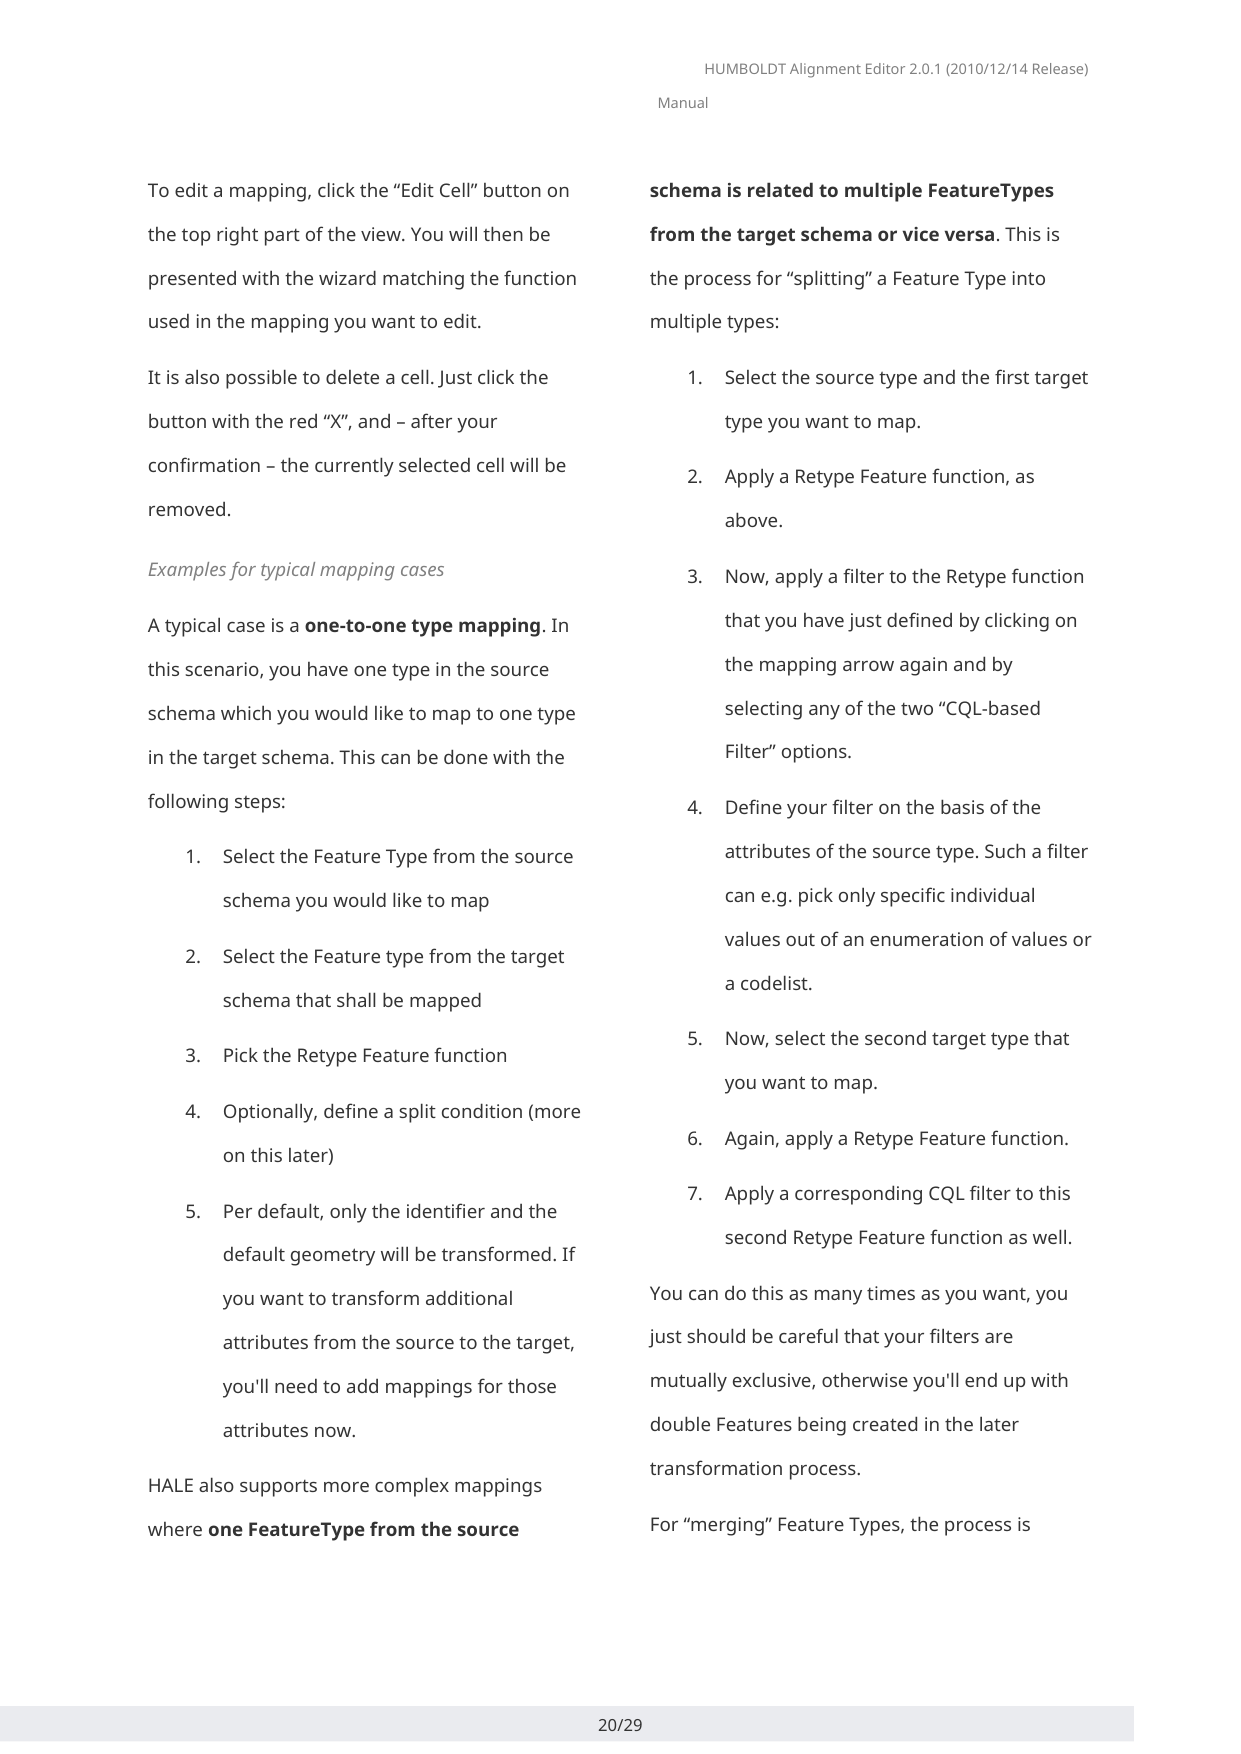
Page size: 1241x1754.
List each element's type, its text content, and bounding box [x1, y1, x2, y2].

text You can do this as many times as you want, you just should be careful that your filters are mutually exclusive, otherwise you'll end up with double Features being created in the later transformation process. [649, 1280, 1092, 1481]
list Define your filter on the basis of the attributes of the source type. Such a filter can e.g. pick only specific individual values out of an enumeration of values or a codelist. [687, 794, 1092, 995]
list Optionally, define a split condition (more on this later) [185, 1098, 591, 1168]
text A typical case is a one-to-one type mapping. In this scenario, you have one type in the source schema which you would like to map to one type in the target schema. This can be done with the following steps: [148, 613, 591, 814]
list Per default, only the identifier and the default geometry will be transformed. If you want to transform additional attributes from the source to the target, you'll need to add mappings for those attributes now. [185, 1198, 591, 1443]
list Again, apply a Retype Feature function. [687, 1125, 1092, 1150]
text HALE also supports more complex mappings where one FeatureType from the source [148, 1473, 591, 1542]
list Now, apply a filter to the Retype function that you have just defined by clicking on the mapping arrow again and by selecting any of the two “CQL-based Filter” options. [687, 563, 1092, 764]
list Select the Feature Type from the source schema you would like to map [185, 844, 591, 913]
list Apply a corresponding CQL filter to this second Retype Feature function as well. [687, 1181, 1092, 1250]
text It is also possible to delete a cell. Just click the button with the red “X”, and – after your confirmation – the currently selected cell will be removed. [148, 364, 591, 521]
list Now, select the second target type that you want to map. [687, 1025, 1092, 1095]
text To edit a mapping, click the “Edit Cell” button on the top right part of the view. You will then be presented with the wizard matching the function used in the mapping you want to edit. [148, 177, 591, 334]
list Select the Feature type from the target schema that shall be mapped [185, 943, 591, 1013]
subtitle Examples for typical mapping cases [148, 556, 591, 582]
list Select the source type and the first target type you want to map. [687, 364, 1092, 434]
text schema is related to multiple FeatureTypes from the target schema or vice versa. This is the process for “splitting” a Feature Type into multiple types: [649, 177, 1092, 334]
list Pick the Retype Feature function [185, 1043, 591, 1068]
list Apply a Retype Feature function, as above. [687, 464, 1092, 533]
text For “merging” Feature Types, the process is [649, 1511, 1092, 1537]
